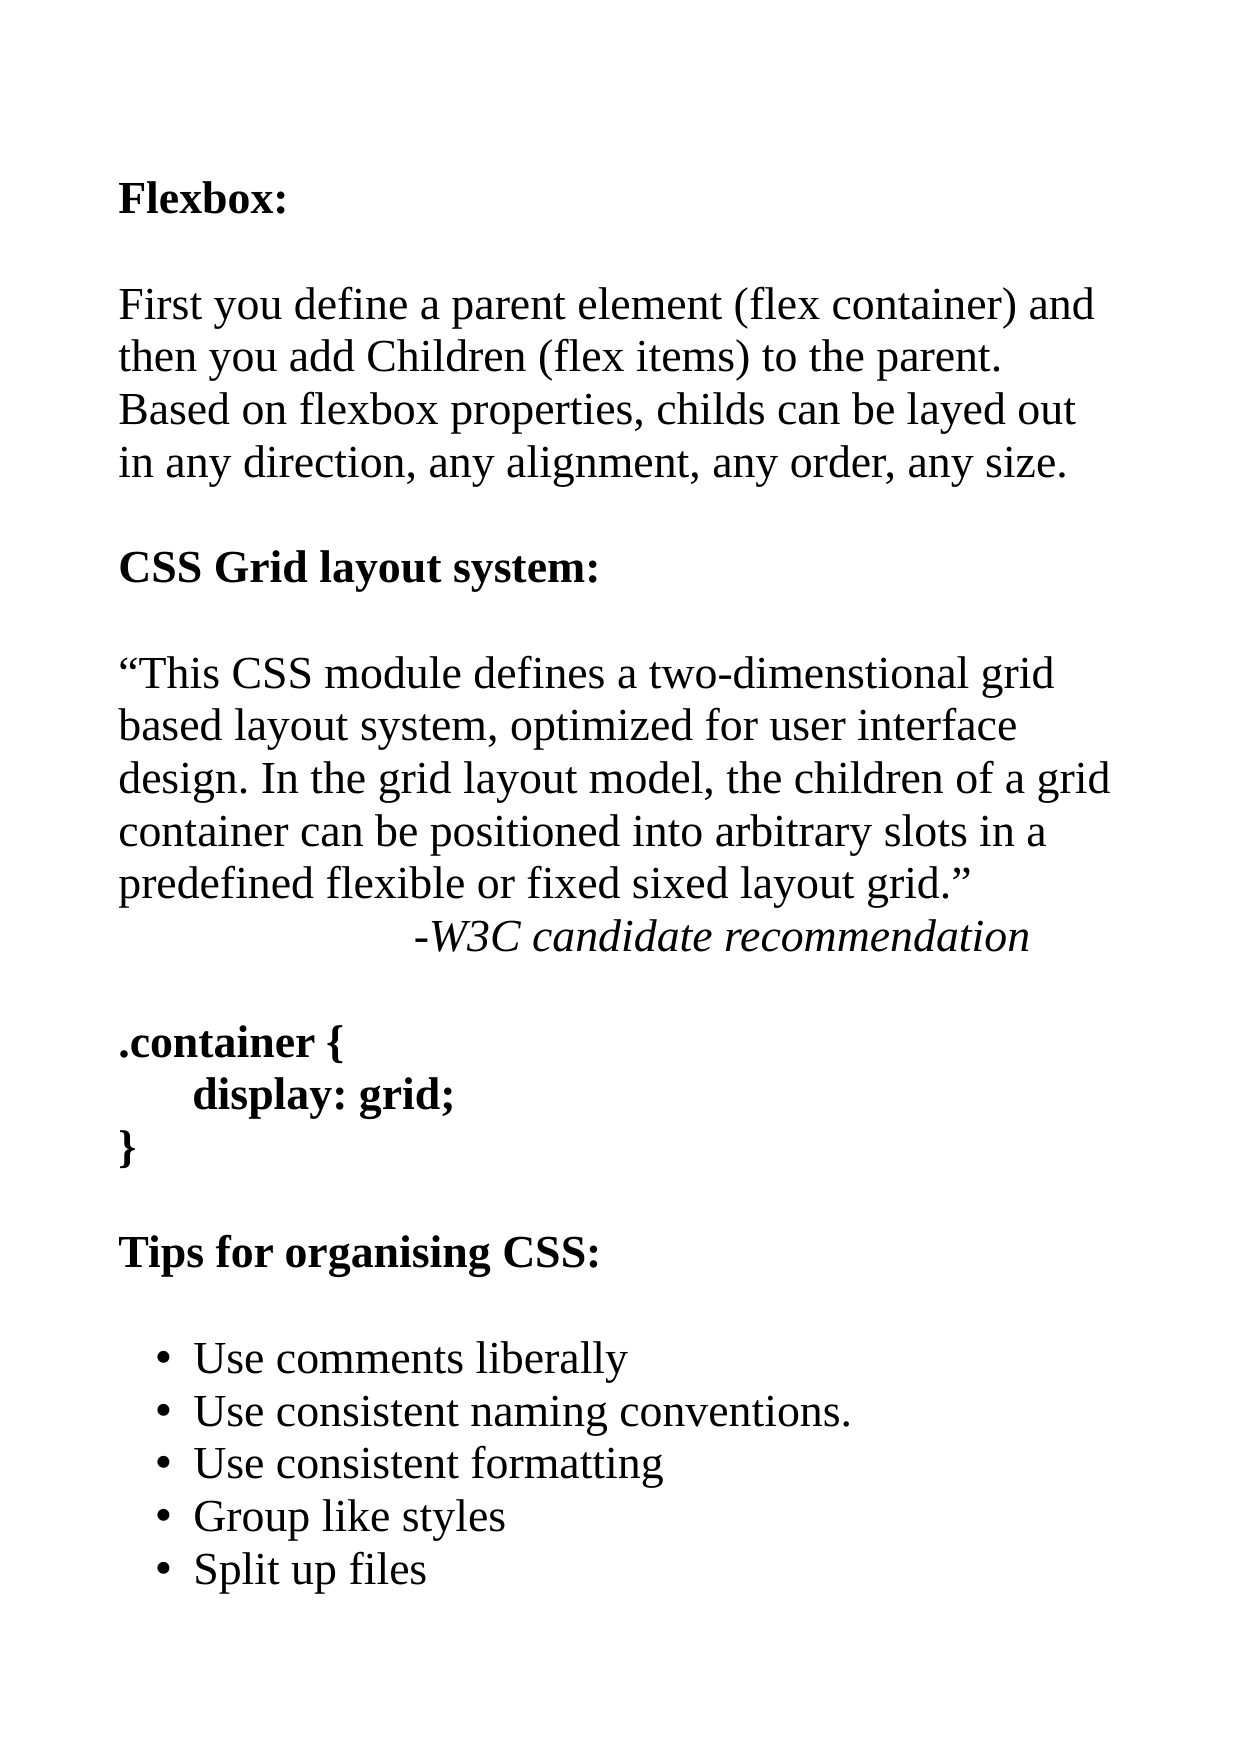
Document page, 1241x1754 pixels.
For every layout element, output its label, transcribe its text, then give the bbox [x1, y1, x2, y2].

text CSS Grid layout system: [118, 540, 1122, 592]
text display: grid; [118, 1067, 1122, 1119]
text Flexbox: [118, 171, 1122, 223]
text .container { [118, 1014, 1122, 1067]
list Split up files [156, 1541, 1122, 1594]
text “This CSS module defines a two-dimenstional grid based layout system, optimized for user interface design. In the grid layout model, the children of a grid container can be positioned into arbitrary slots in a predefined flexible or fixed sixed layout grid.” [118, 645, 1122, 909]
list Group like styles [156, 1488, 1122, 1541]
text First you define a parent element (flex container) and then you add Children (flex items) to the parent. [118, 276, 1122, 382]
text -W3C candidate recommendation [118, 909, 1122, 961]
list Use consistent formatting [156, 1436, 1122, 1488]
text } [118, 1119, 1122, 1172]
list Use comments liberally [156, 1330, 1122, 1383]
list Use consistent naming conventions. [156, 1383, 1122, 1436]
text Tips for organising CSS: [118, 1225, 1122, 1278]
text Based on flexbox properties, childs can be layed out in any direction, any alignment, any order, any size. [118, 382, 1122, 487]
